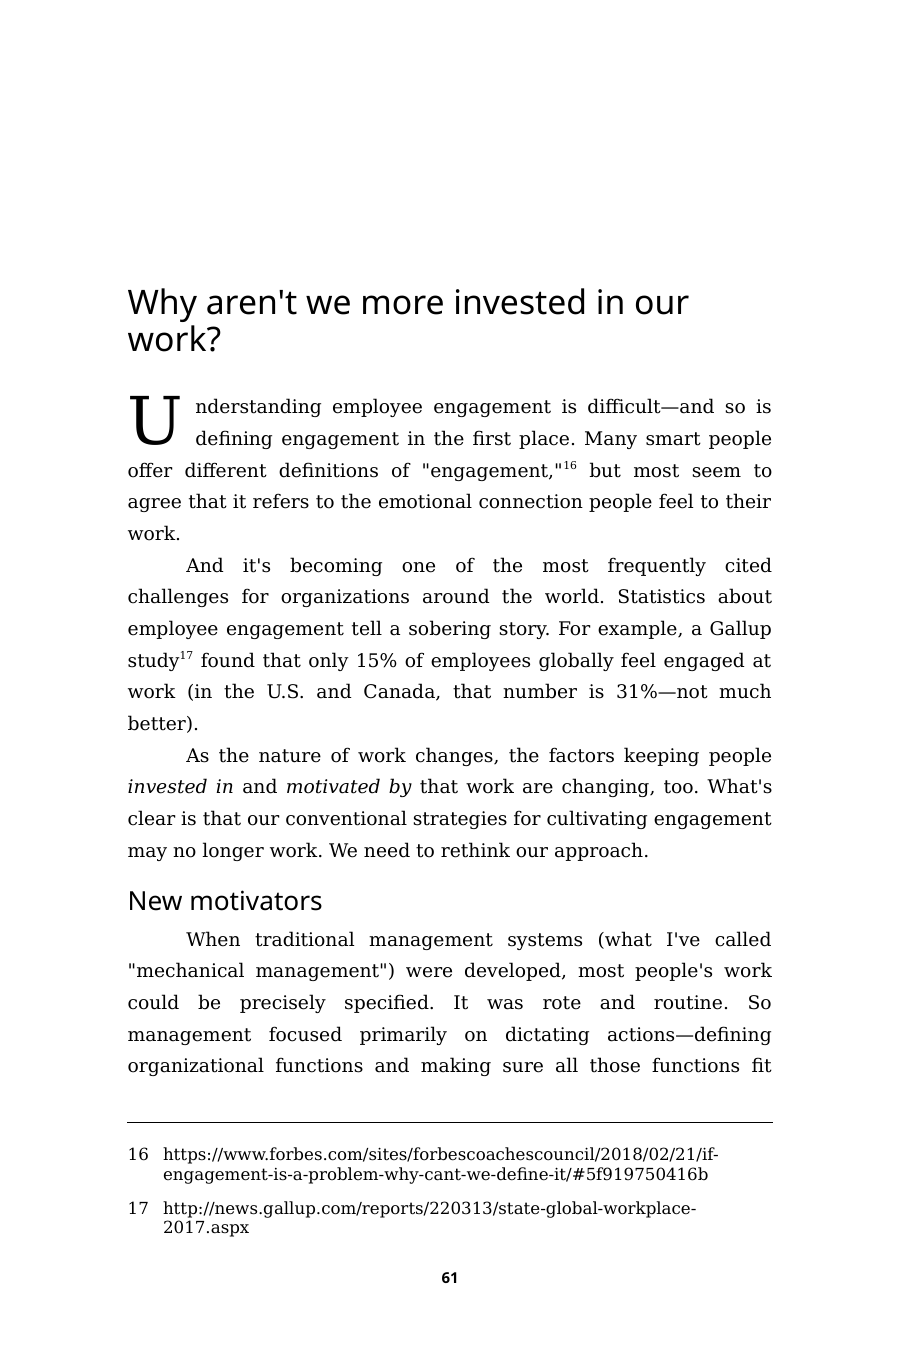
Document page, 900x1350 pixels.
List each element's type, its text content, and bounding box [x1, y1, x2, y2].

subtitle New motivators [127, 886, 772, 916]
subtitle Why aren't we more invested in our work? [127, 283, 772, 361]
text And it's becoming one of the most frequently cited challenges for organizations around the world. Statistics about employee engagement tell a sobering story. For example, a Gallup study found that only 15% of employees globally feel engaged at work (in the U.S. and Canada, that number is 31%—not much better). [127, 555, 772, 735]
text http://news.gallup.com/reports/220313/state-global-workplace-2017.aspx [127, 1199, 772, 1237]
text As the nature of work changes, the factors keeping people invested in and motivated by that work are changing, too. What's clear is that our conventional strategies for cultivating engagement may no longer work. We need to rethink our approach. [127, 745, 772, 862]
text When traditional management systems (what I've called "mechanical management") were developed, most people's work could be precisely specified. It was rote and routine. So management focused primarily on dictating actions—defining organizational functions and making sure all those functions fit [127, 929, 772, 1077]
text https://www.forbes.com/sites/forbescoachescouncil/2018/02/21/if-engagement-is-a-problem-why-cant-we-define-it/#5f919750416b [127, 1145, 772, 1184]
text Understanding employee engagement is difficult—and so is defining engagement in the first place. Many smart people offer different definitions of "engagement," but most seem to agree that it refers to the emotional connection people feel to their work. [127, 396, 772, 545]
